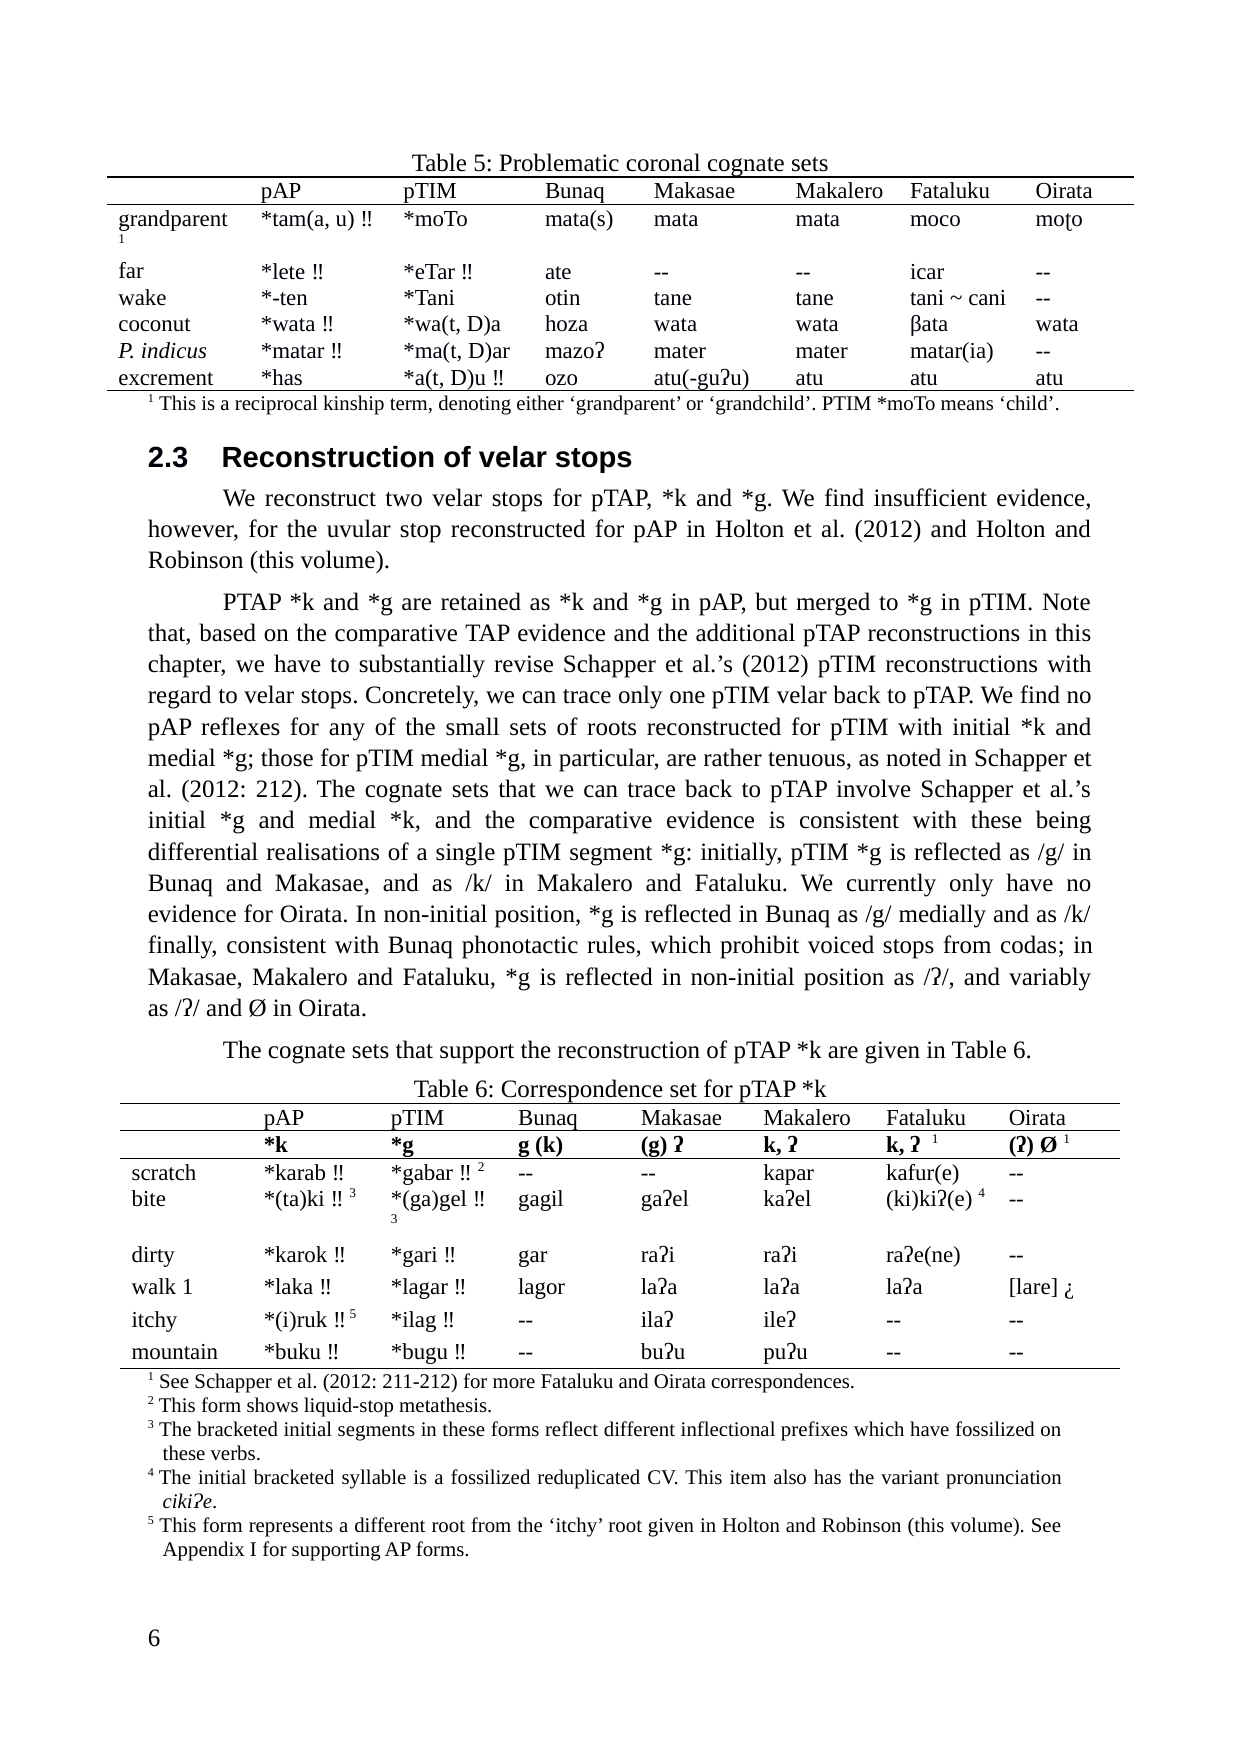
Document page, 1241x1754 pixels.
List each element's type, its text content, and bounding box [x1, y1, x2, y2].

table_cell *tam(a, u) ‼ [249, 205, 392, 257]
text We reconstruct two velar stops for pTAP, *k and *g. We find insufficient evidence, however, for the uvular stop reconstructed for pAP in Holton et al. (2012) and Holton and Robinson (this volume). [148, 480, 1093, 574]
table_cell dirty [120, 1238, 252, 1270]
table_cell *matar ‼ [249, 337, 392, 363]
table_cell moʈo [1024, 205, 1133, 257]
table_cell mountain [120, 1335, 252, 1368]
table_cell P. indicus [107, 337, 249, 363]
table_cell *Tani [392, 284, 533, 311]
table_cell atu [784, 364, 898, 390]
table_cell atu [1024, 364, 1133, 390]
table_cell coconut [107, 311, 249, 337]
table_cell -- [997, 1159, 1120, 1185]
table_cell gar [507, 1238, 629, 1270]
table_cell walk 1 [120, 1270, 252, 1303]
table_cell atu [899, 364, 1024, 390]
table_cell *bugu ‼ [379, 1335, 507, 1368]
table_cell *lete ‼ [249, 258, 392, 284]
table_cell bite [120, 1185, 252, 1238]
table_cell *buku ‼ [252, 1335, 379, 1368]
table_cell buʔu [629, 1335, 752, 1368]
table_cell (g) ʔ [629, 1131, 752, 1158]
table_cell grandparent 1 [107, 205, 249, 257]
table_cell otin [534, 284, 642, 311]
table_cell *karok ‼ [252, 1238, 379, 1270]
table_cell *a(t, D)u ‼ [392, 364, 533, 390]
table_cell ozo [534, 364, 642, 390]
table_cell *ma(t, D)ar [392, 337, 533, 363]
table_cell wata [784, 311, 898, 337]
table_cell raʔi [629, 1238, 752, 1270]
table_cell -- [629, 1159, 752, 1185]
table_cell *(ga)gel ‼ 3 [379, 1185, 507, 1238]
table_cell tani ~ cani [899, 284, 1024, 311]
table_cell -- [507, 1303, 629, 1335]
table_header Bunaq [534, 178, 642, 204]
table_cell -- [997, 1238, 1120, 1270]
text 1 See Schapper et al. (2012: 211-212) for more Fataluku and Oirata correspondences. [148, 1369, 1063, 1393]
table_cell laʔa [875, 1270, 997, 1303]
text 1 This is a reciprocal kinship term, denoting either ‘grandparent’ or ‘grandchild’. PTIM *moTo means ‘child’. [148, 391, 1085, 415]
table_cell (ki)kiʔ(e) 4 [875, 1185, 997, 1238]
table_header Bunaq [507, 1104, 629, 1130]
table_cell -- [1024, 284, 1133, 311]
table_cell *laka ‼ [252, 1270, 379, 1303]
text 2 This form shows liquid-stop metathesis. [148, 1393, 1063, 1417]
text The cognate sets that support the reconstruction of pTAP *k are given in Table 6. [148, 1032, 1093, 1063]
table_cell *lagar ‼ [379, 1270, 507, 1303]
table_cell mata(s) [534, 205, 642, 257]
text 5 This form represents a different root from the ‘itchy’ root given in Holton and Robinson (this volume). See Appendix I for supporting AP forms. [148, 1513, 1063, 1561]
table_cell laʔa [752, 1270, 874, 1303]
table_cell ileʔ [752, 1303, 874, 1335]
table_cell -- [875, 1303, 997, 1335]
table_cell gaʔel [629, 1185, 752, 1238]
subtitle Reconstruction of velar stops [148, 440, 1093, 474]
table_cell wata [643, 311, 784, 337]
table_cell laʔa [629, 1270, 752, 1303]
table_cell *gari ‼ [379, 1238, 507, 1270]
table_header Oirata [997, 1104, 1120, 1130]
table_header pAP [252, 1104, 379, 1130]
table_cell far [107, 258, 249, 284]
table_header pTIM [392, 178, 533, 204]
table_cell itchy [120, 1303, 252, 1335]
table_header pTIM [379, 1104, 507, 1130]
table_cell -- [875, 1335, 997, 1368]
table_cell wata [1024, 311, 1133, 337]
text Table 5: Problematic coronal cognate sets [148, 148, 1093, 176]
table_cell k, ʔ [752, 1131, 874, 1158]
table_cell excrement [107, 364, 249, 390]
table_cell -- [507, 1335, 629, 1368]
text 4 The initial bracketed syllable is a fossilized reduplicated CV. This item also has the variant pronunciation cikiɁe. [148, 1465, 1063, 1513]
table_cell -- [997, 1303, 1120, 1335]
table_cell g (k) [507, 1131, 629, 1158]
table_cell *(i)ruk ‼ 5 [252, 1303, 379, 1335]
table_header Makasae [643, 178, 784, 204]
table_cell raʔe(ne) [875, 1238, 997, 1270]
table_cell -- [997, 1335, 1120, 1368]
table_cell -- [997, 1185, 1120, 1238]
table_cell *moTo [392, 205, 533, 257]
table_cell kafur(e) [875, 1159, 997, 1185]
table_header Fataluku [875, 1104, 997, 1130]
table_cell mater [643, 337, 784, 363]
table_cell *has [249, 364, 392, 390]
table_cell -- [784, 258, 898, 284]
table_cell matar(ia) [899, 337, 1024, 363]
table_cell mater [784, 337, 898, 363]
table_header Oirata [1024, 178, 1133, 204]
table_cell ilaʔ [629, 1303, 752, 1335]
table_cell *ilag ‼ [379, 1303, 507, 1335]
table_header [107, 178, 249, 204]
table_cell hoza [534, 311, 642, 337]
table_header Makasae [629, 1104, 752, 1130]
table_cell *wa(t, D)a [392, 311, 533, 337]
table_cell raʔi [752, 1238, 874, 1270]
table_cell mazoʔ [534, 337, 642, 363]
table_cell -- [643, 258, 784, 284]
table_cell gagil [507, 1185, 629, 1238]
table_cell scratch [120, 1159, 252, 1185]
table_cell *g [379, 1131, 507, 1158]
table_cell moco [899, 205, 1024, 257]
table_cell *(ta)ki ‼ 3 [252, 1185, 379, 1238]
text 3 The bracketed initial segments in these forms reflect different inflectional prefixes which have fossilized on these verbs. [148, 1417, 1063, 1465]
text Table 6: Correspondence set for pTAP *k [148, 1074, 1093, 1103]
table_cell βata [899, 311, 1024, 337]
table_cell *gabar ‼ 2 [379, 1159, 507, 1185]
table_cell *eTar ‼ [392, 258, 533, 284]
table_cell *k [252, 1131, 379, 1158]
table_header Fataluku [899, 178, 1024, 204]
table_cell k, ʔ 1 [875, 1131, 997, 1158]
table_cell *wata ‼ [249, 311, 392, 337]
table_cell atu(-guʔu) [643, 364, 784, 390]
table_cell tane [643, 284, 784, 311]
table_cell [120, 1131, 252, 1158]
text PTAP *k and *g are retained as *k and *g in pAP, but merged to *g in pTIM. Note that, based on the comparative TAP evidence and the additional pTAP reconstructions in this chapter, we have to substantially revise Schapper et al.’s (2012) pTIM reconstructions with regard to velar stops. Concretely, we can trace only one pTIM velar back to pTAP. We find no pAP reflexes for any of the small sets of roots reconstructed for pTIM with initial *k and medial *g; those for pTIM medial *g, in particular, are rather tenuous, as noted in Schapper et al. (2012: 212). The cognate sets that we can trace back to pTAP involve Schapper et al.’s initial *g and medial *k, and the comparative evidence is consistent with these being differential realisations of a single pTIM segment *g: initially, pTIM *g is reflected as /g/ in Bunaq and Makasae, and as /k/ in Makalero and Fataluku. We currently only have no evidence for Oirata. In non-initial position, *g is reflected in Bunaq as /g/ medially and as /k/ finally, consistent with Bunaq phonotactic rules, which prohibit voiced stops from codas; in Makasae, Makalero and Fataluku, *g is reflected in non-initial position as /ʔ/, and variably as /ʔ/ and Ø in Oirata. [148, 584, 1093, 1022]
table_cell -- [1024, 337, 1133, 363]
table_cell -- [507, 1159, 629, 1185]
table_cell *karab ‼ [252, 1159, 379, 1185]
table_cell kaʔel [752, 1185, 874, 1238]
table_header pAP [249, 178, 392, 204]
table_cell lagor [507, 1270, 629, 1303]
table_cell kapar [752, 1159, 874, 1185]
table_header [120, 1104, 252, 1130]
table_cell -- [1024, 258, 1133, 284]
table_header Makalero [784, 178, 898, 204]
table_cell mata [784, 205, 898, 257]
table_cell wake [107, 284, 249, 311]
table_header Makalero [752, 1104, 874, 1130]
table_cell (ʔ) Ø 1 [997, 1131, 1120, 1158]
table_cell ate [534, 258, 642, 284]
table_cell *-ten [249, 284, 392, 311]
table_cell mata [643, 205, 784, 257]
table_cell [lare] ¿ [997, 1270, 1120, 1303]
table_cell puʔu [752, 1335, 874, 1368]
table_cell icar [899, 258, 1024, 284]
table_cell tane [784, 284, 898, 311]
